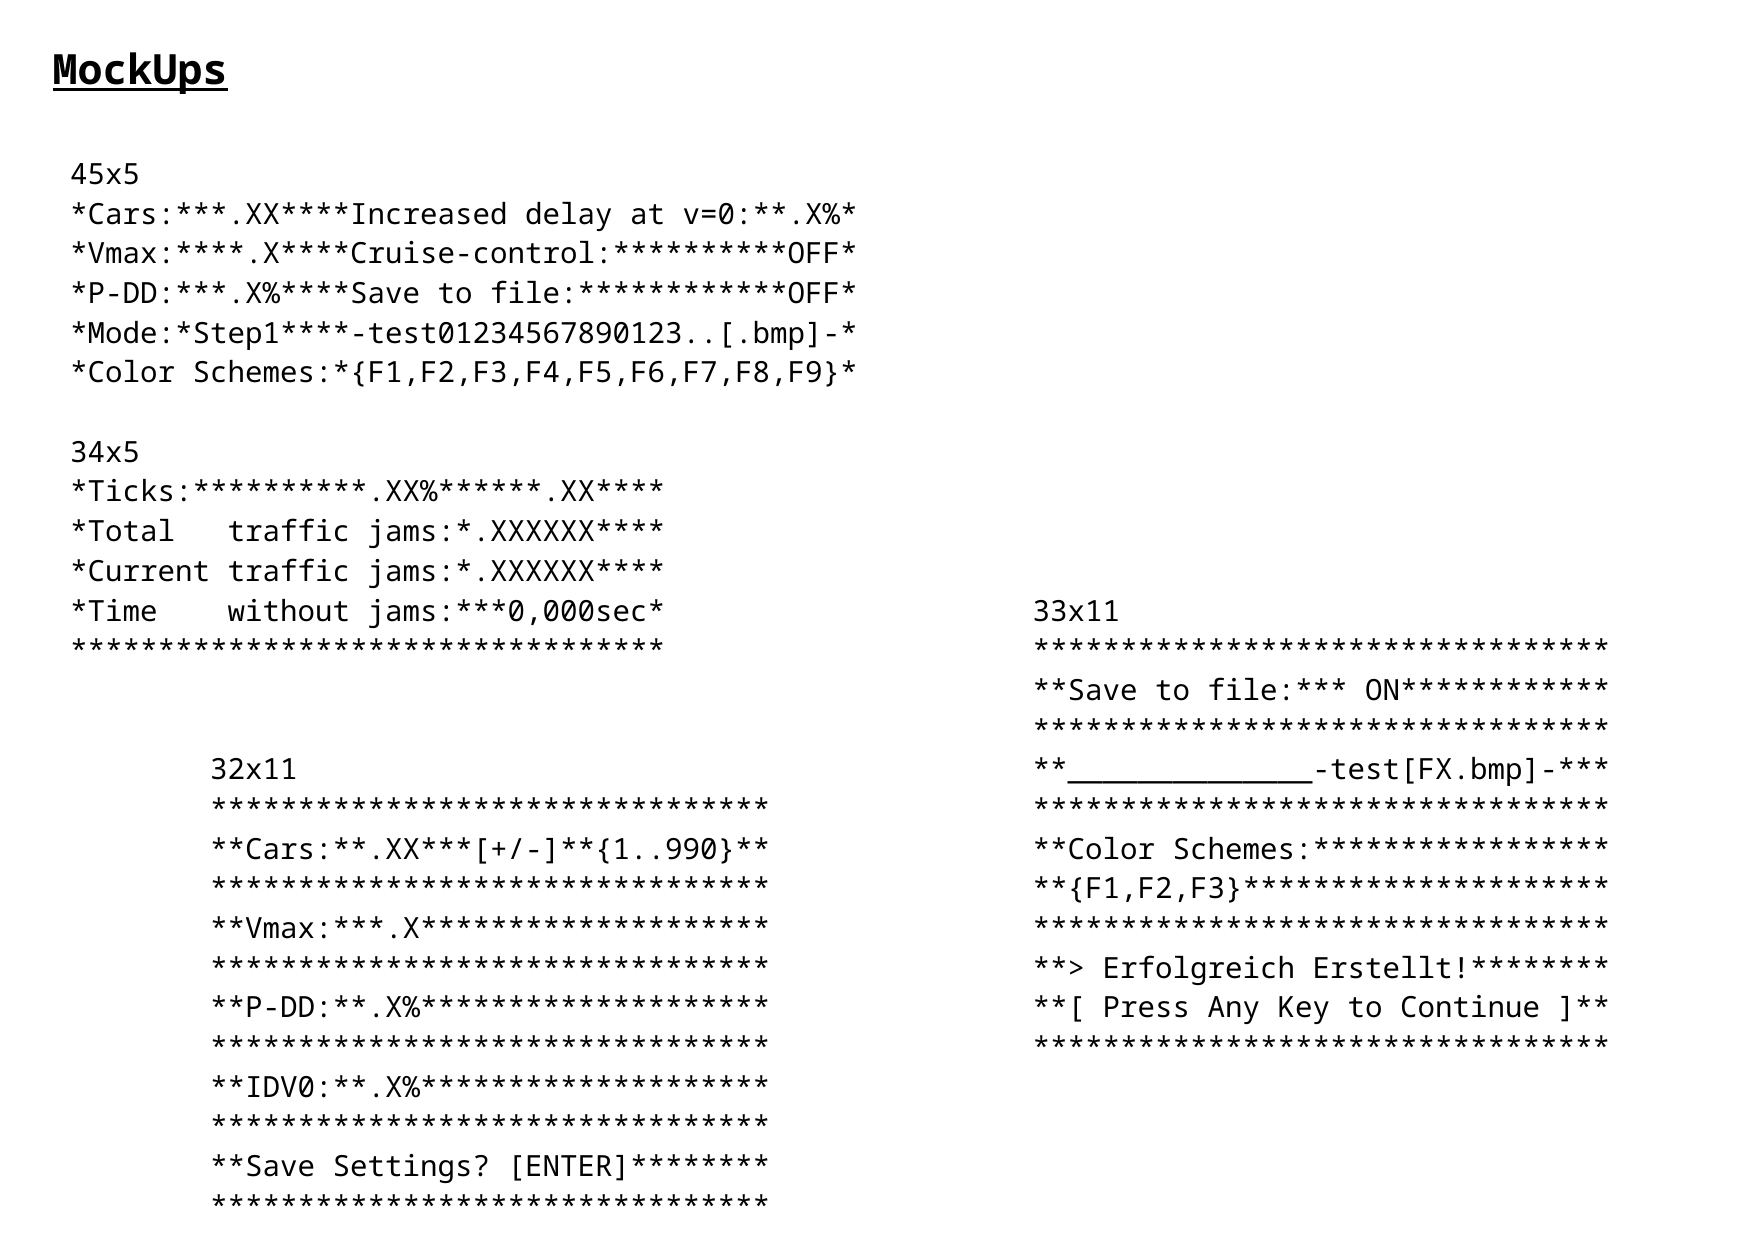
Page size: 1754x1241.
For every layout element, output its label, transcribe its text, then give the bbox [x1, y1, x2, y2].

text **IDV0:**.X%******************** [0, 1066, 1754, 1106]
text ******************************** [0, 1185, 1754, 1225]
text ******************************** **{F1,F2,F3}********************* [0, 868, 1754, 907]
text 45x5 [0, 153, 1754, 193]
text **P-DD:**.X%******************** **[ Press Any Key to Continue ]** [0, 987, 1754, 1026]
text *Time without jams:***0,000sec* 33x11 [0, 590, 1754, 629]
text *P-DD:***.X%****Save to file:************OFF* [0, 272, 1754, 312]
text *Mode:*Step1****-test01234567890123..[.bmp]-* [0, 312, 1754, 352]
text ******************************** ********************************* [0, 788, 1754, 828]
text **Save to file:*** ON************ [0, 669, 1754, 709]
text *Current traffic jams:*.XXXXXX**** [0, 550, 1754, 590]
text **Vmax:***.X******************** ********************************* [0, 907, 1754, 947]
text **Cars:**.XX***[+/-]**{1..990}** **Color Schemes:***************** [0, 828, 1754, 868]
text ******************************** [0, 1106, 1754, 1145]
text ********************************** ********************************* [0, 629, 1754, 669]
text **Save Settings? [ENTER]******** [0, 1145, 1754, 1185]
text 34x5 [0, 431, 1754, 471]
text ******************************** ********************************* [0, 1026, 1754, 1066]
text ********************************* [0, 709, 1754, 748]
text *Total traffic jams:*.XXXXXX**** [0, 510, 1754, 550]
text ******************************** **> Erfolgreich Erstellt!******** [0, 947, 1754, 987]
text *Cars:***.XX****Increased delay at v=0:**.X%* [0, 193, 1754, 233]
text MockUps [0, 40, 1754, 96]
text *Color Schemes:*{F1,F2,F3,F4,F5,F6,F7,F8,F9}* [0, 352, 1754, 391]
text *Ticks:**********.XX%******.XX**** [0, 471, 1754, 510]
text *Vmax:****.X****Cruise-control:**********OFF* [0, 233, 1754, 272]
text 32x11 **______________-test[FX.bmp]-*** [0, 748, 1754, 788]
